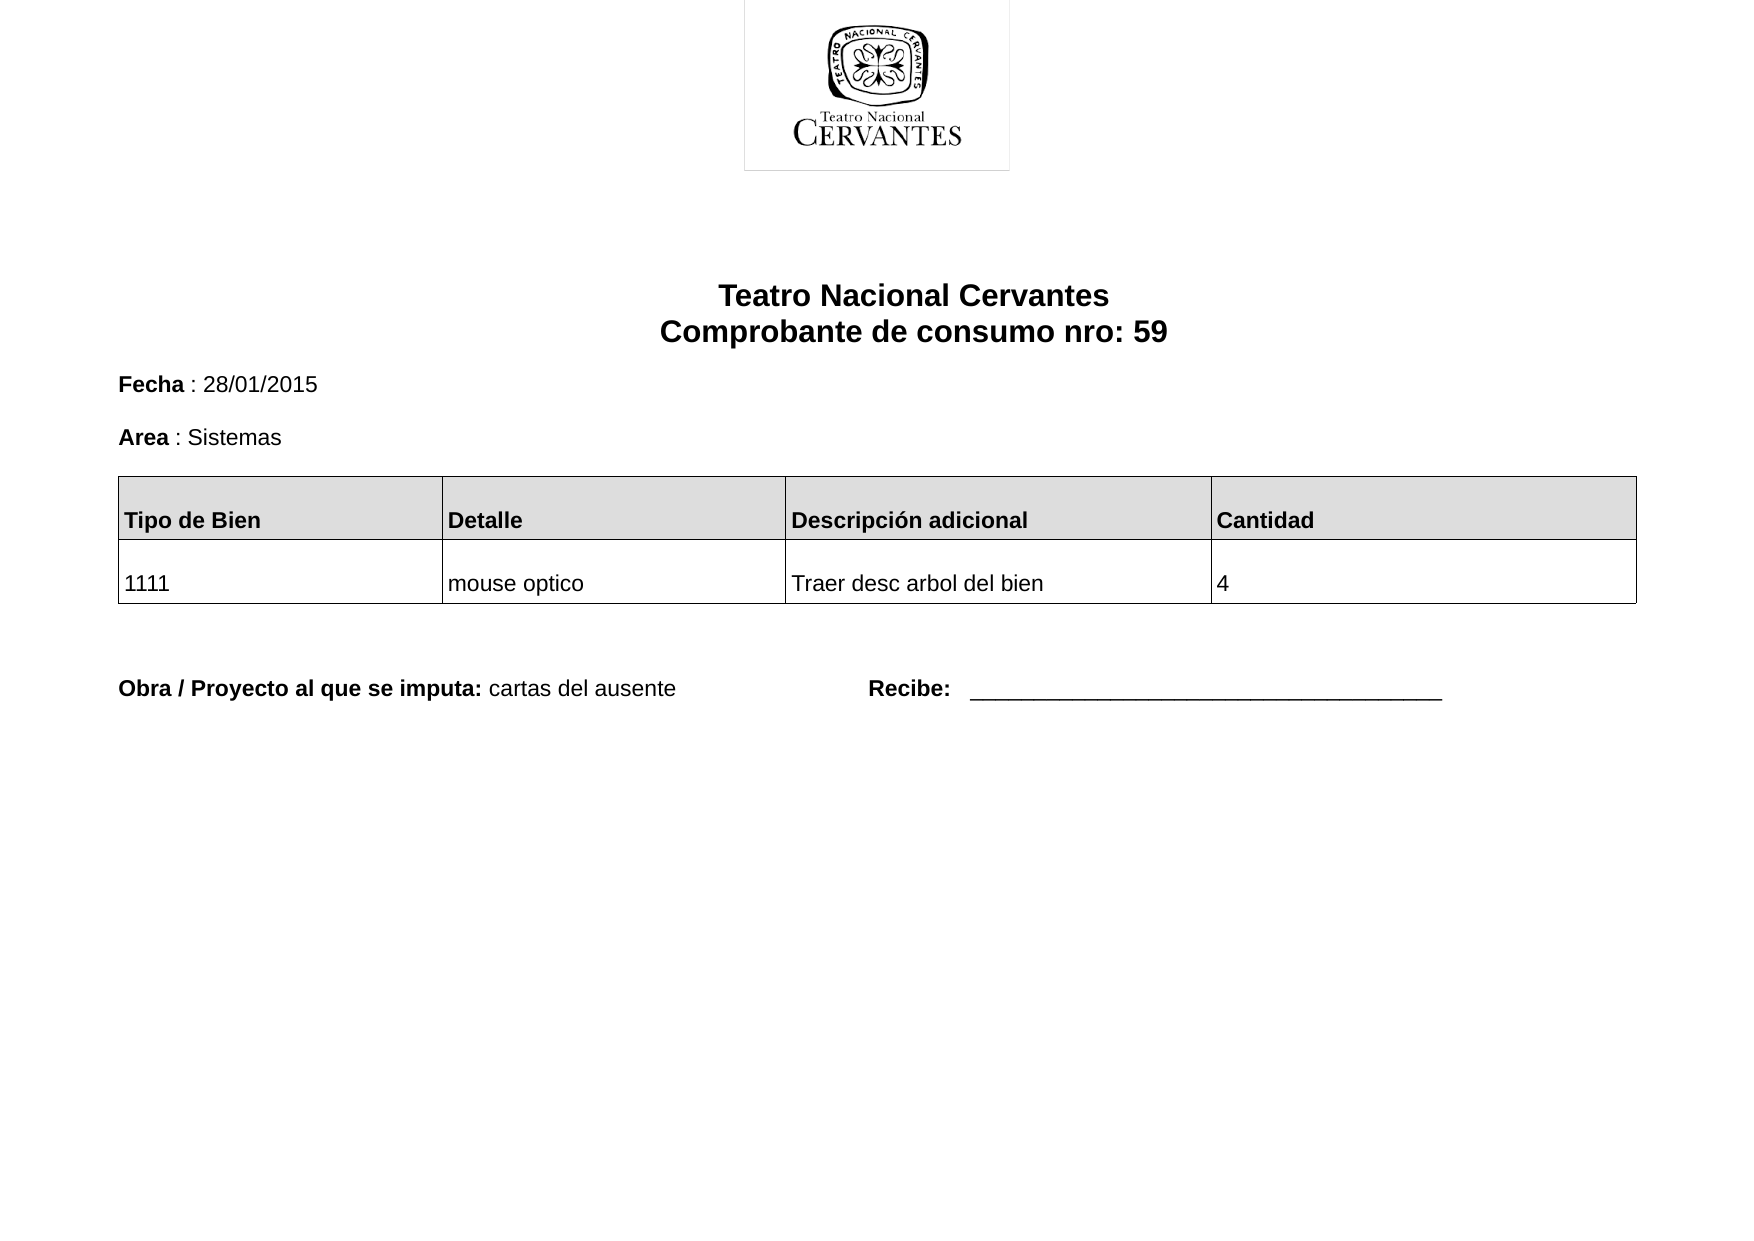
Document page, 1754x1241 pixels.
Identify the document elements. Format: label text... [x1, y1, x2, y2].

text Fecha : 28/01/2015 [118, 371, 1636, 397]
text Comprobante de consumo nro: 59 [118, 313, 1636, 349]
table_header Tipo de Bien [119, 477, 442, 539]
table_cell 4 [1212, 540, 1636, 603]
table_header Descripción adicional [786, 477, 1211, 539]
table_header Cantidad [1212, 477, 1636, 539]
picture [744, 0, 1010, 171]
text Obra / Proyecto al que se imputa: cartas del ausente Recibe: _____________________________________ [118, 675, 1636, 701]
table_cell Traer desc arbol del bien [786, 540, 1211, 603]
table_cell mouse optico [443, 540, 785, 603]
text Teatro Nacional Cervantes [118, 277, 1636, 313]
table_header Detalle [443, 477, 785, 539]
table_cell 1111 [119, 540, 442, 603]
text Area : Sistemas [118, 423, 1636, 450]
